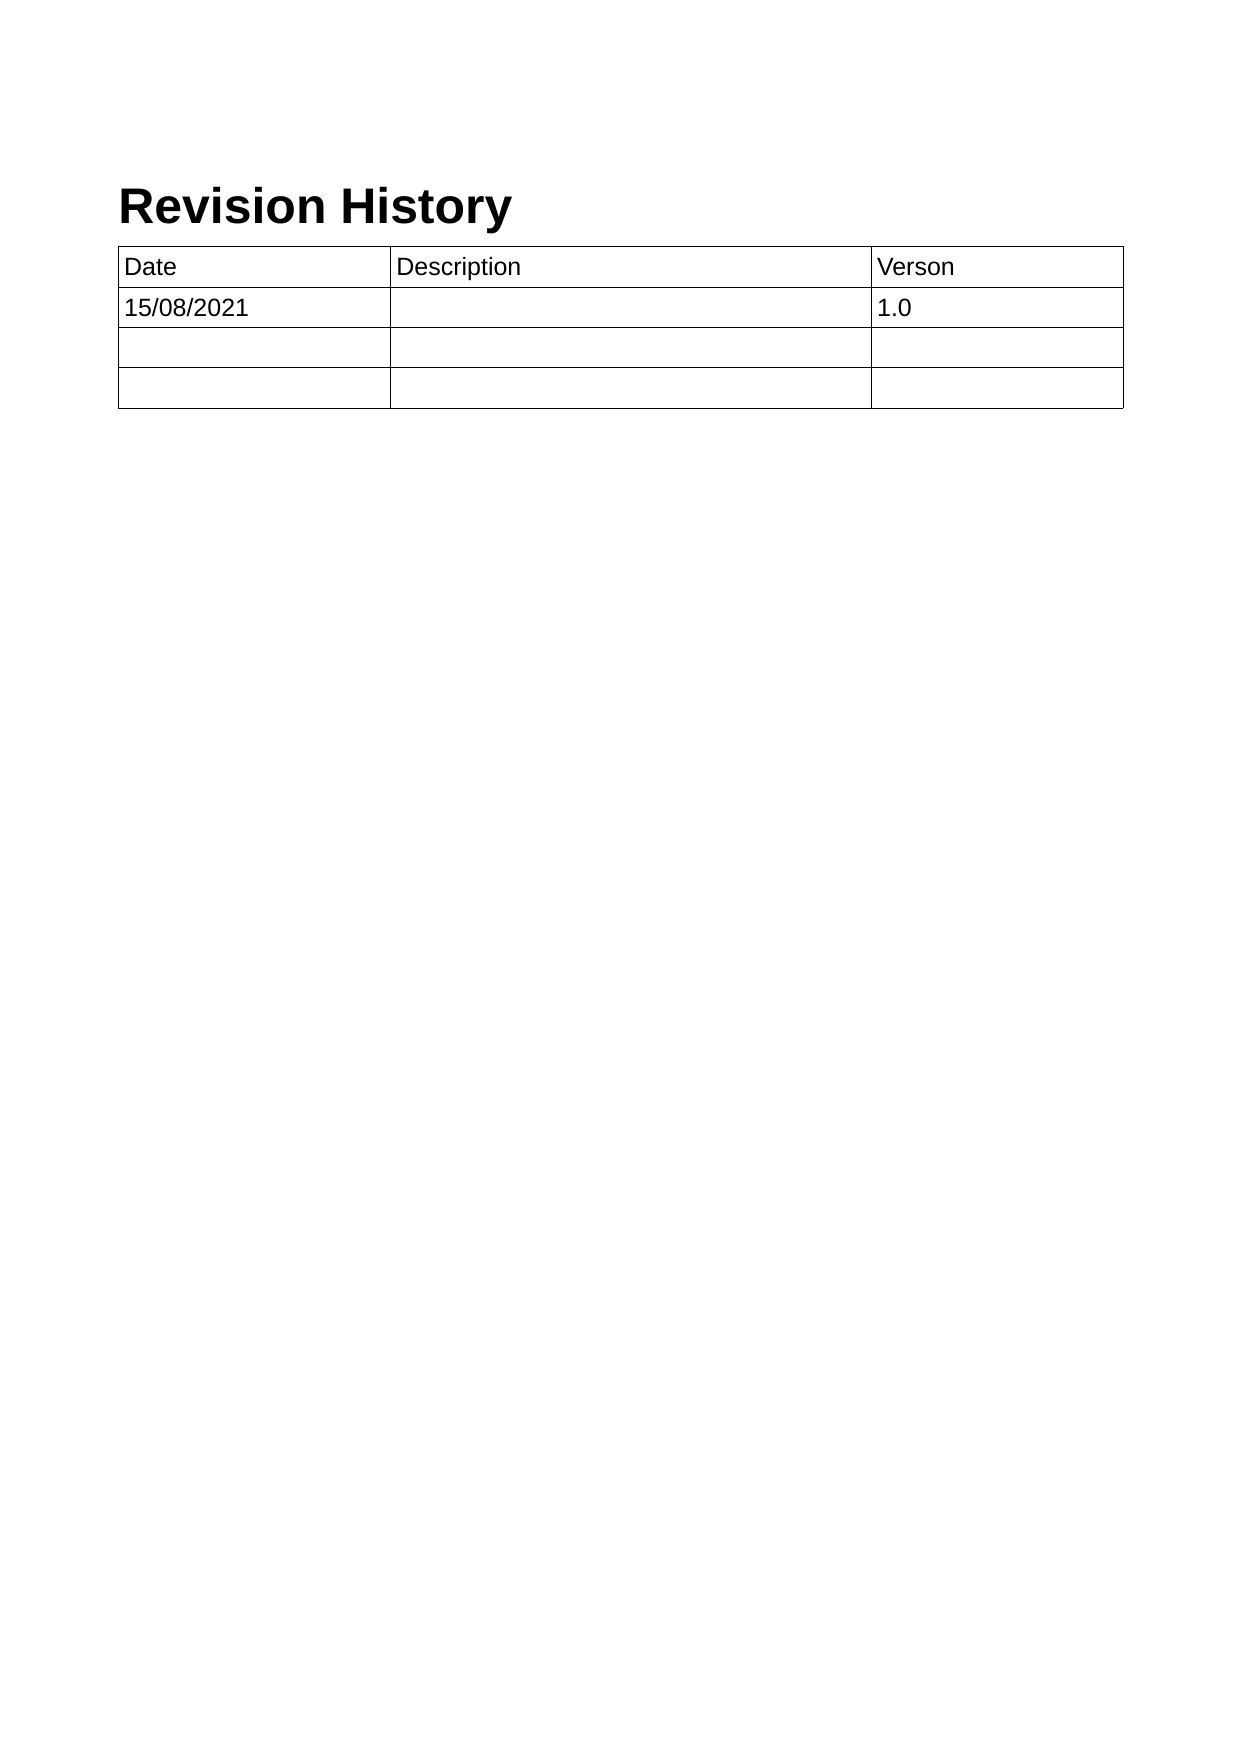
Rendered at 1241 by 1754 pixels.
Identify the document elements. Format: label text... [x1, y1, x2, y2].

table_header Date [119, 247, 390, 287]
table_cell [872, 328, 1123, 367]
table_header Description [391, 247, 871, 287]
table_cell [119, 328, 390, 367]
subtitle Revision History [118, 176, 1122, 234]
table_cell [391, 328, 871, 367]
table_cell 1.0 [872, 288, 1123, 327]
table_cell [872, 368, 1123, 408]
table_cell [119, 368, 390, 408]
table_header Verson [872, 247, 1123, 287]
table_cell [391, 288, 871, 327]
table_cell 15/08/2021 [119, 288, 390, 327]
table_cell [391, 368, 871, 408]
